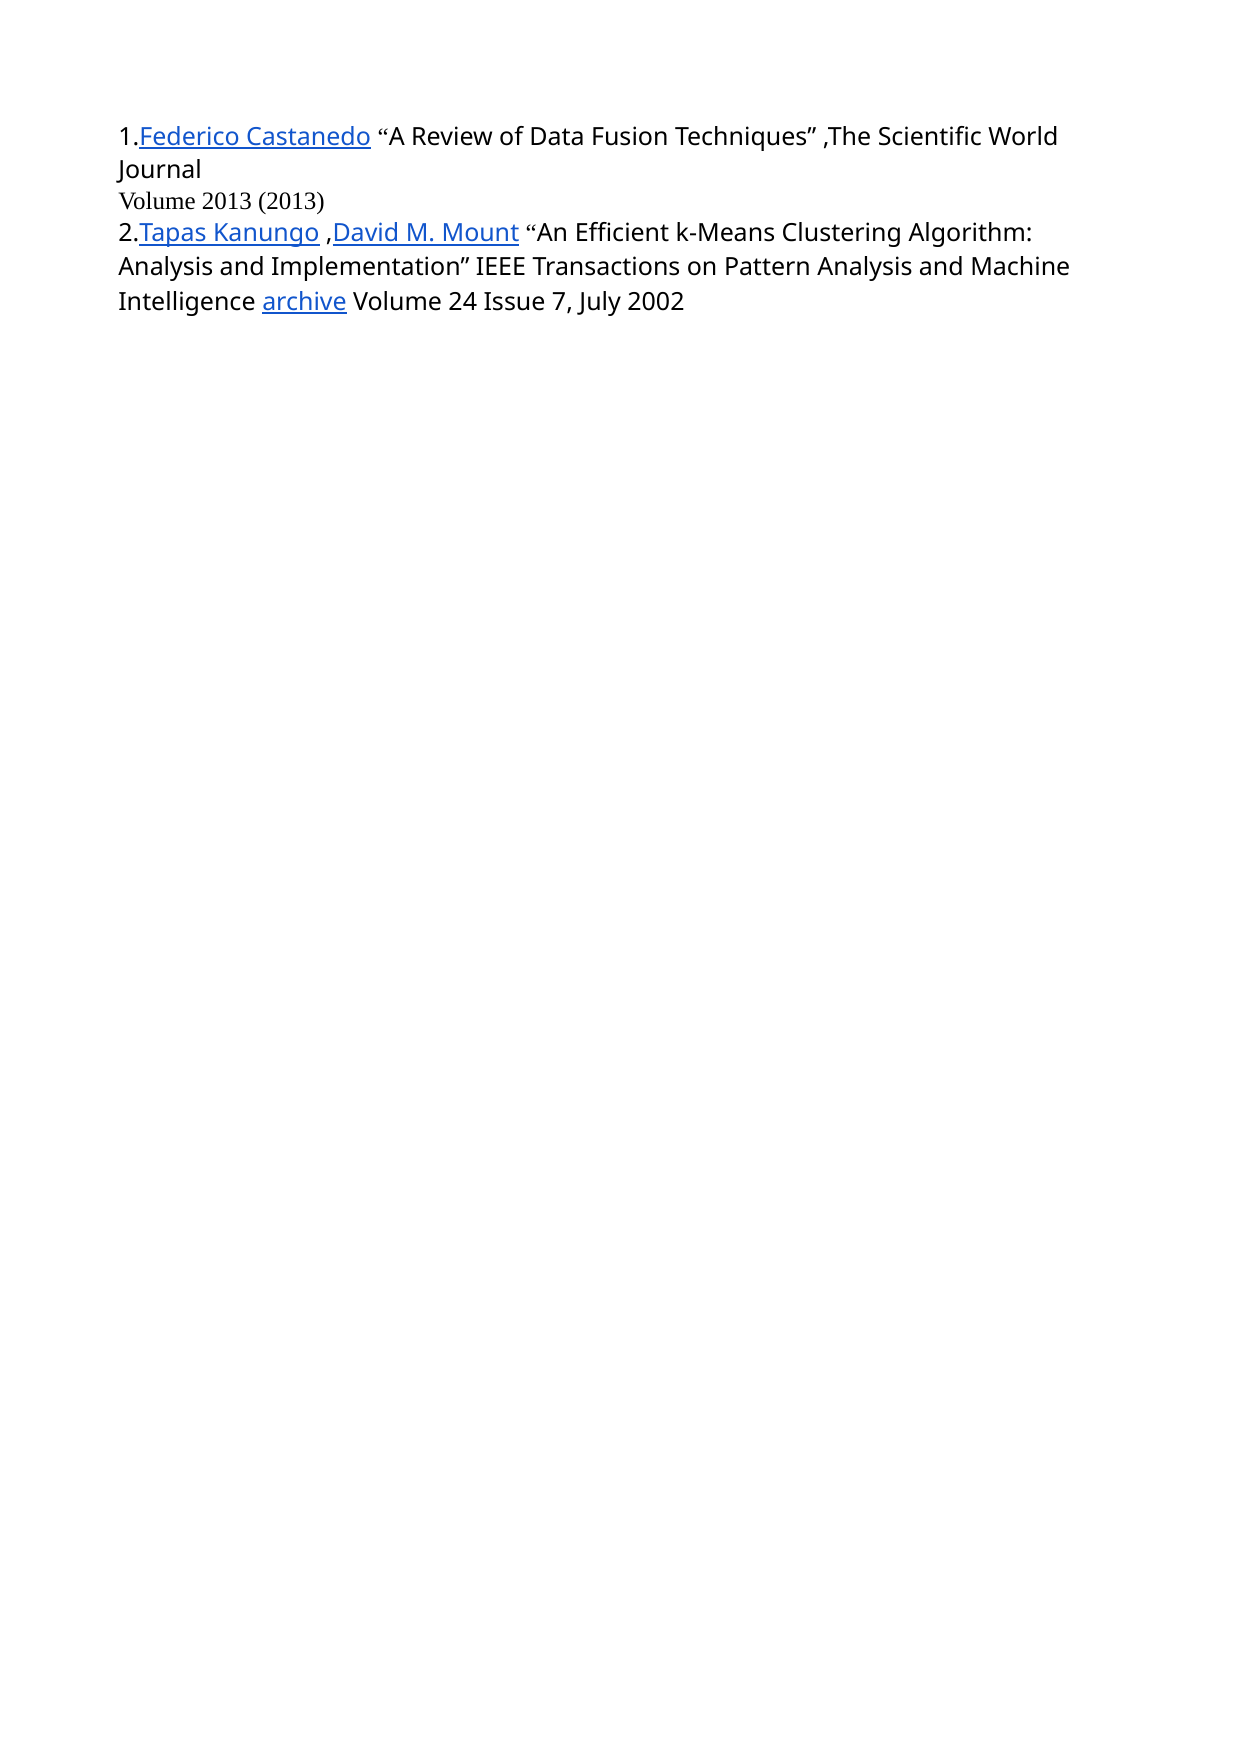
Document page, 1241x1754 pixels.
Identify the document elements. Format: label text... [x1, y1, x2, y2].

text 1.Federico Castanedo “A Review of Data Fusion Techniques” ,The Scientific World Journal [118, 118, 1122, 186]
text 2.Tapas Kanungo ,David M. Mount “An Efficient k-Means Clustering Algorithm: Analysis and Implementation” IEEE Transactions on Pattern Analysis and Machine Intelligence archive Volume 24 Issue 7, July 2002 [118, 215, 1122, 317]
text Volume 2013 (2013) [118, 186, 1122, 215]
